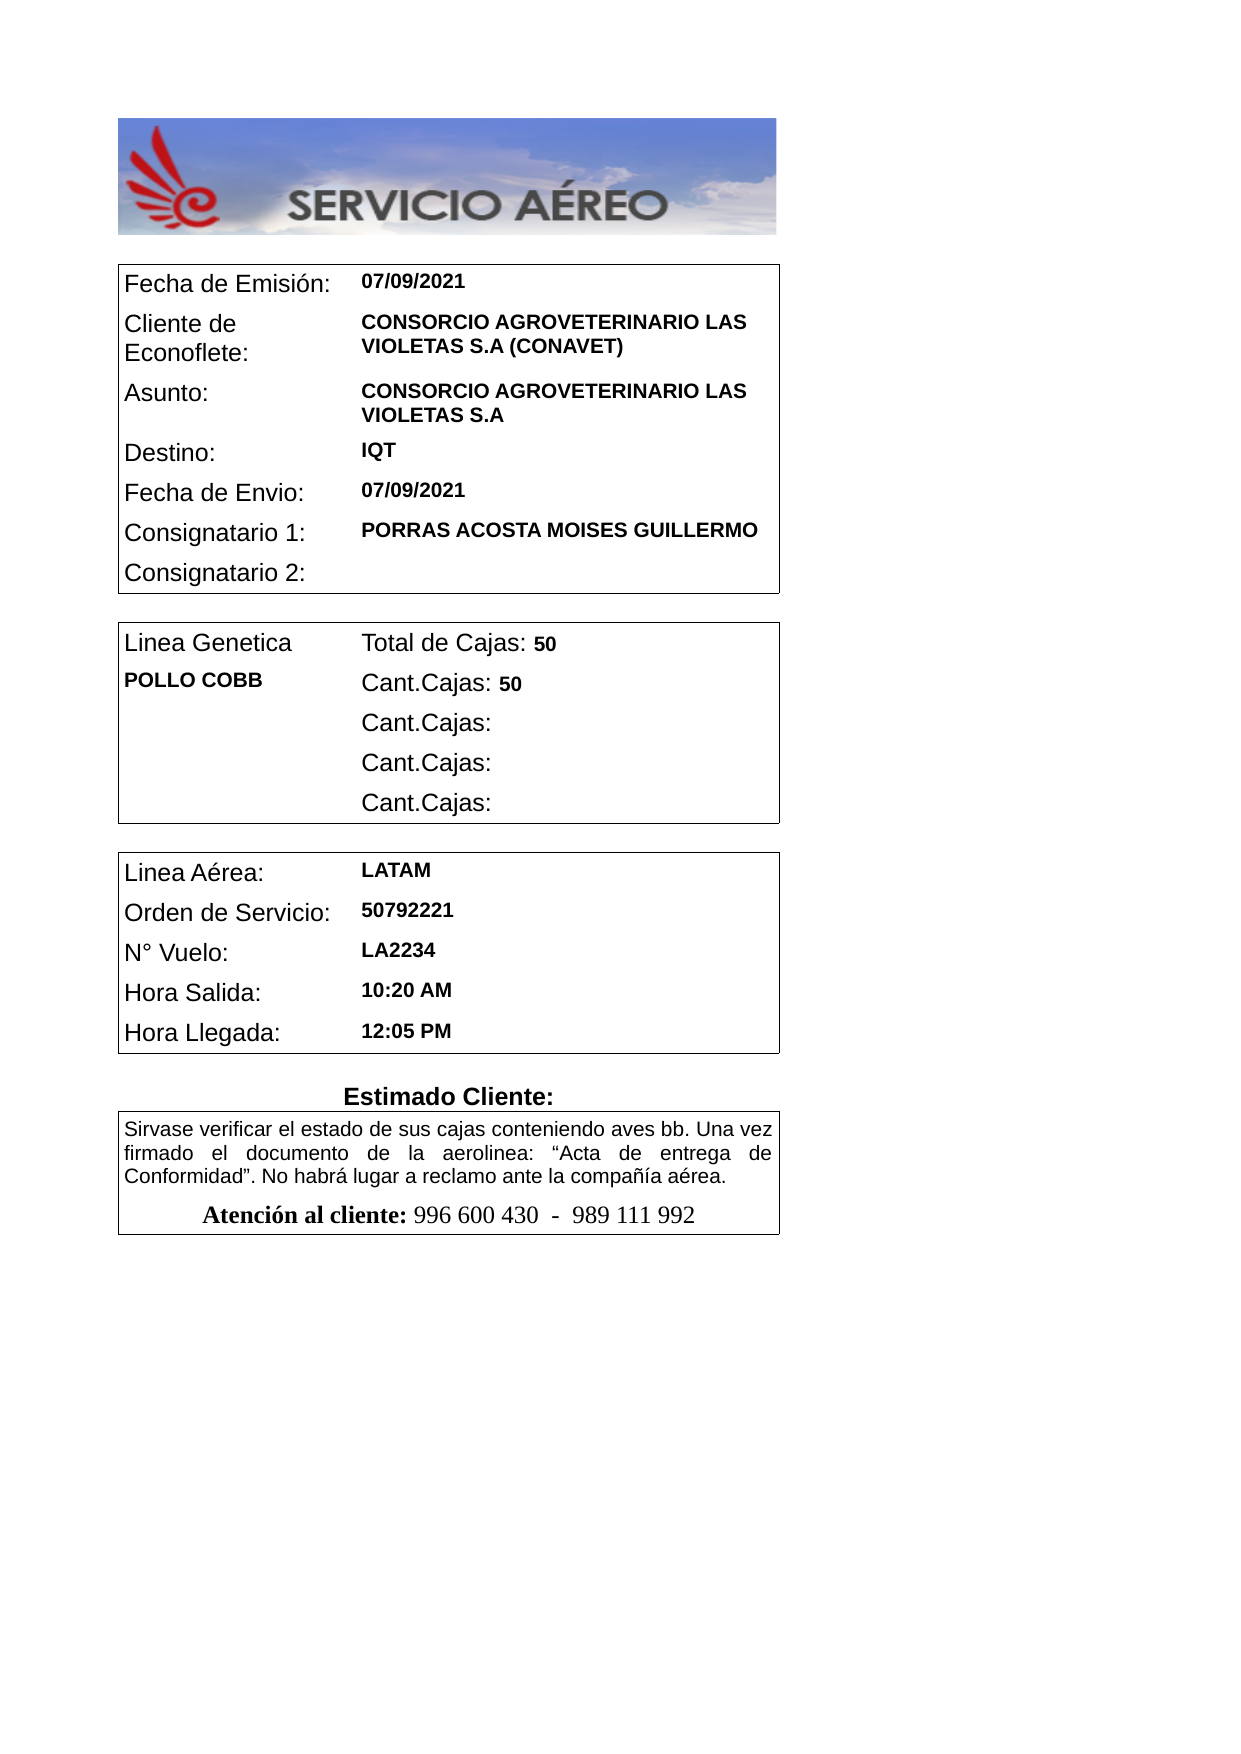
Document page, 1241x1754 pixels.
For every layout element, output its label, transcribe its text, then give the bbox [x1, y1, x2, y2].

table_cell CONSORCIO AGROVETERINARIO LAS VIOLETAS S.A (CONAVET) [356, 304, 779, 373]
table_cell Cant.Cajas: [356, 743, 779, 783]
table_cell Sirvase verificar el estado de sus cajas conteniendo aves bb. Una vez firmado el documento de la aerolinea: “Acta de entrega de Conformidad”. No habrá lugar a reclamo ante la compañía aérea. [119, 1112, 779, 1194]
table_cell LATAM [356, 853, 779, 892]
table_cell Destino: [119, 432, 356, 472]
table_cell POLLO COBB [119, 662, 356, 702]
table_cell 10:20 AM [356, 973, 779, 1013]
table_cell PORRAS ACOSTA MOISES GUILLERMO [356, 513, 779, 553]
table_cell Consignatario 1: [119, 513, 356, 553]
table_cell Cant.Cajas: [356, 783, 779, 823]
table_header 07/09/2021 [356, 265, 779, 304]
table_cell Cant.Cajas: [356, 702, 779, 742]
table_cell LA2234 [356, 932, 779, 972]
table_cell Linea Genetica [119, 623, 356, 662]
table_cell Cant.Cajas: 50 [356, 662, 779, 702]
table_cell Atención al cliente: 996 600 430 - 989 111 992 [119, 1194, 779, 1234]
table_cell [118, 824, 356, 852]
table_header Fecha de Emisión: [119, 265, 356, 304]
table_cell N° Vuelo: [119, 932, 356, 972]
table_cell Asunto: [119, 373, 356, 432]
picture [118, 118, 777, 235]
table_cell [356, 594, 779, 622]
table_cell Linea Aérea: [119, 853, 356, 892]
table_cell Orden de Servicio: [119, 892, 356, 932]
table_cell 50792221 [356, 892, 779, 932]
table_cell [119, 743, 356, 783]
table_cell Consignatario 2: [119, 553, 356, 593]
table_cell Cliente de Econoflete: [119, 304, 356, 373]
table_cell [119, 702, 356, 742]
table_cell [119, 783, 356, 823]
table_cell IQT [356, 432, 779, 472]
table_cell [118, 594, 356, 622]
table_cell 12:05 PM [356, 1013, 779, 1053]
table_cell CONSORCIO AGROVETERINARIO LAS VIOLETAS S.A [356, 373, 779, 432]
table_cell [356, 553, 779, 593]
table_cell Total de Cajas: 50 [356, 623, 779, 662]
table_cell [356, 824, 779, 852]
table_cell Hora Llegada: [119, 1013, 356, 1053]
table_cell 07/09/2021 [356, 472, 779, 512]
table_cell Hora Salida: [119, 973, 356, 1013]
table_cell Fecha de Envio: [119, 472, 356, 512]
table_cell Estimado Cliente: [118, 1054, 779, 1111]
